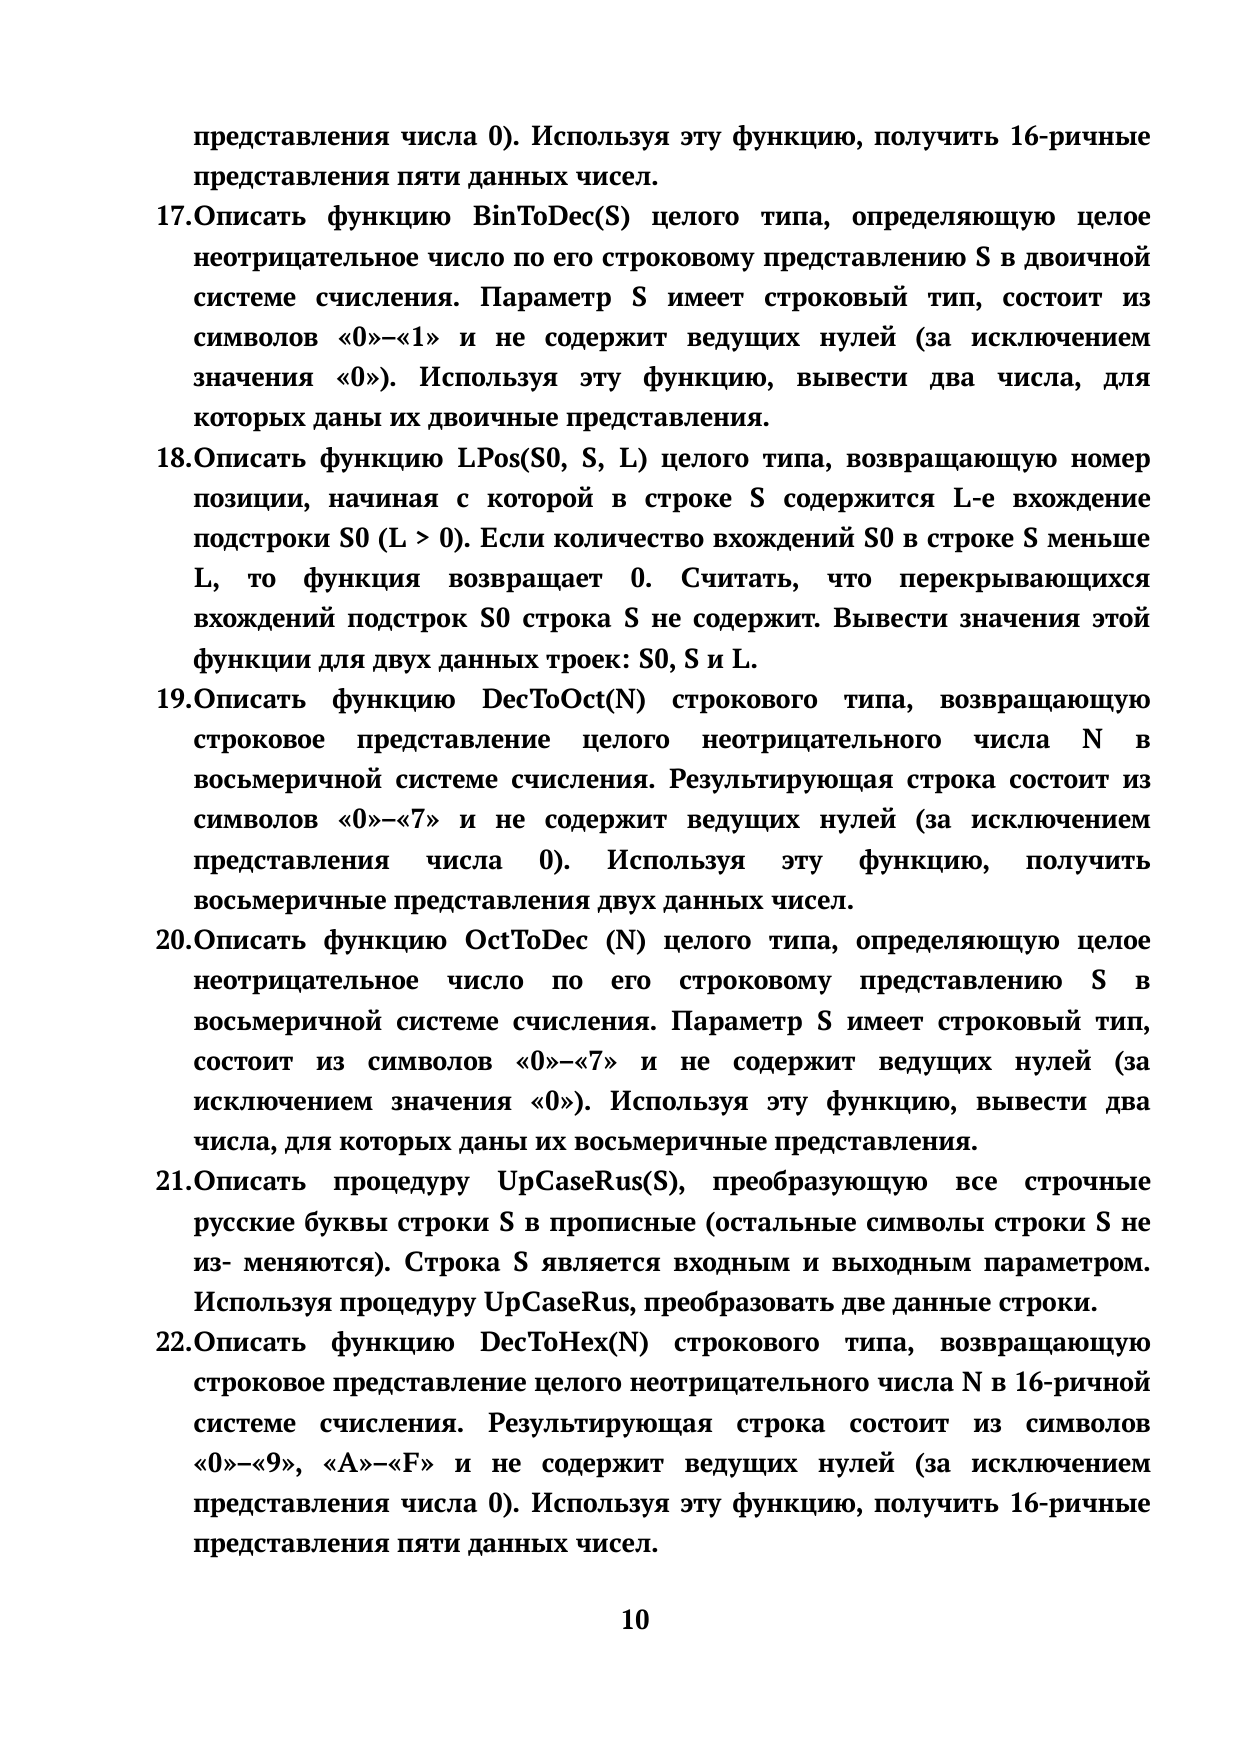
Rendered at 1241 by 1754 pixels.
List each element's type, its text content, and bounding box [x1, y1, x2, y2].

list Описать функцию OctToDec (N) целого типа, определяющую целое неотрицательное число по его строковому представлению S в восьмеричной системе счисления. Параметр S имеет строковый тип, состоит из символов «0»–«7» и не содержит ведущих нулей (за исключением значения «0»). Используя эту функцию, вывести два числа, для которых даны их восьмеричные представления. [156, 922, 1152, 1157]
list Описать функцию DecToOct(N) строкового типа, возвращающую строковое представление целого неотрицательного числа N в восьмеричной системе счисления. Результирующая строка состоит из символов «0»–«7» и не содержит ведущих нулей (за исключением представления числа 0). Используя эту функцию, получить восьмеричные представления двух данных чисел. [156, 681, 1152, 916]
list Описать функцию LPos(S0, S, L) целого типа, возвращающую номер позиции, начиная с которой в строке S содержится L-е вхождение подстроки S0 (L > 0). Если количество вхождений S0 в строке S меньше L, то функция возвращает 0. Считать, что перекрывающихся вхождений подстрок S0 строка S не содержит. Вывести значения этой функции для двух данных троек: S0, S и L. [156, 440, 1152, 674]
list Описать функцию DecToHex(N) строкового типа, возвращающую строковое представление целого неотрицательного числа N в 16-ричной системе счисления. Результирующая строка состоит из символов «0»–«9», «A»–«F» и не содержит ведущих нулей (за исключением представления числа 0). Используя эту функцию, получить 16-ричные представления пяти данных чисел. [156, 1324, 1152, 1559]
list Описать процедуру UpCaseRus(S), преобразующую все строчные русские буквы строки S в прописные (остальные символы строки S не из- меняются). Строка S является входным и выходным параметром. Используя процедуру UpCaseRus, преобразовать две данные строки. [156, 1163, 1152, 1318]
list Описать функцию BinToDec(S) целого типа, определяющую целое неотрицательное число по его строковому представлению S в двоичной системе счисления. Параметр S имеет строковый тип, состоит из символов «0»–«1» и не содержит ведущих нулей (за исключением значения «0»). Используя эту функцию, вывести два числа, для которых даны их двоичные представления. [156, 198, 1152, 433]
list представления числа 0). Используя эту функцию, получить 16-ричные представления пяти данных чисел. [156, 118, 1152, 192]
